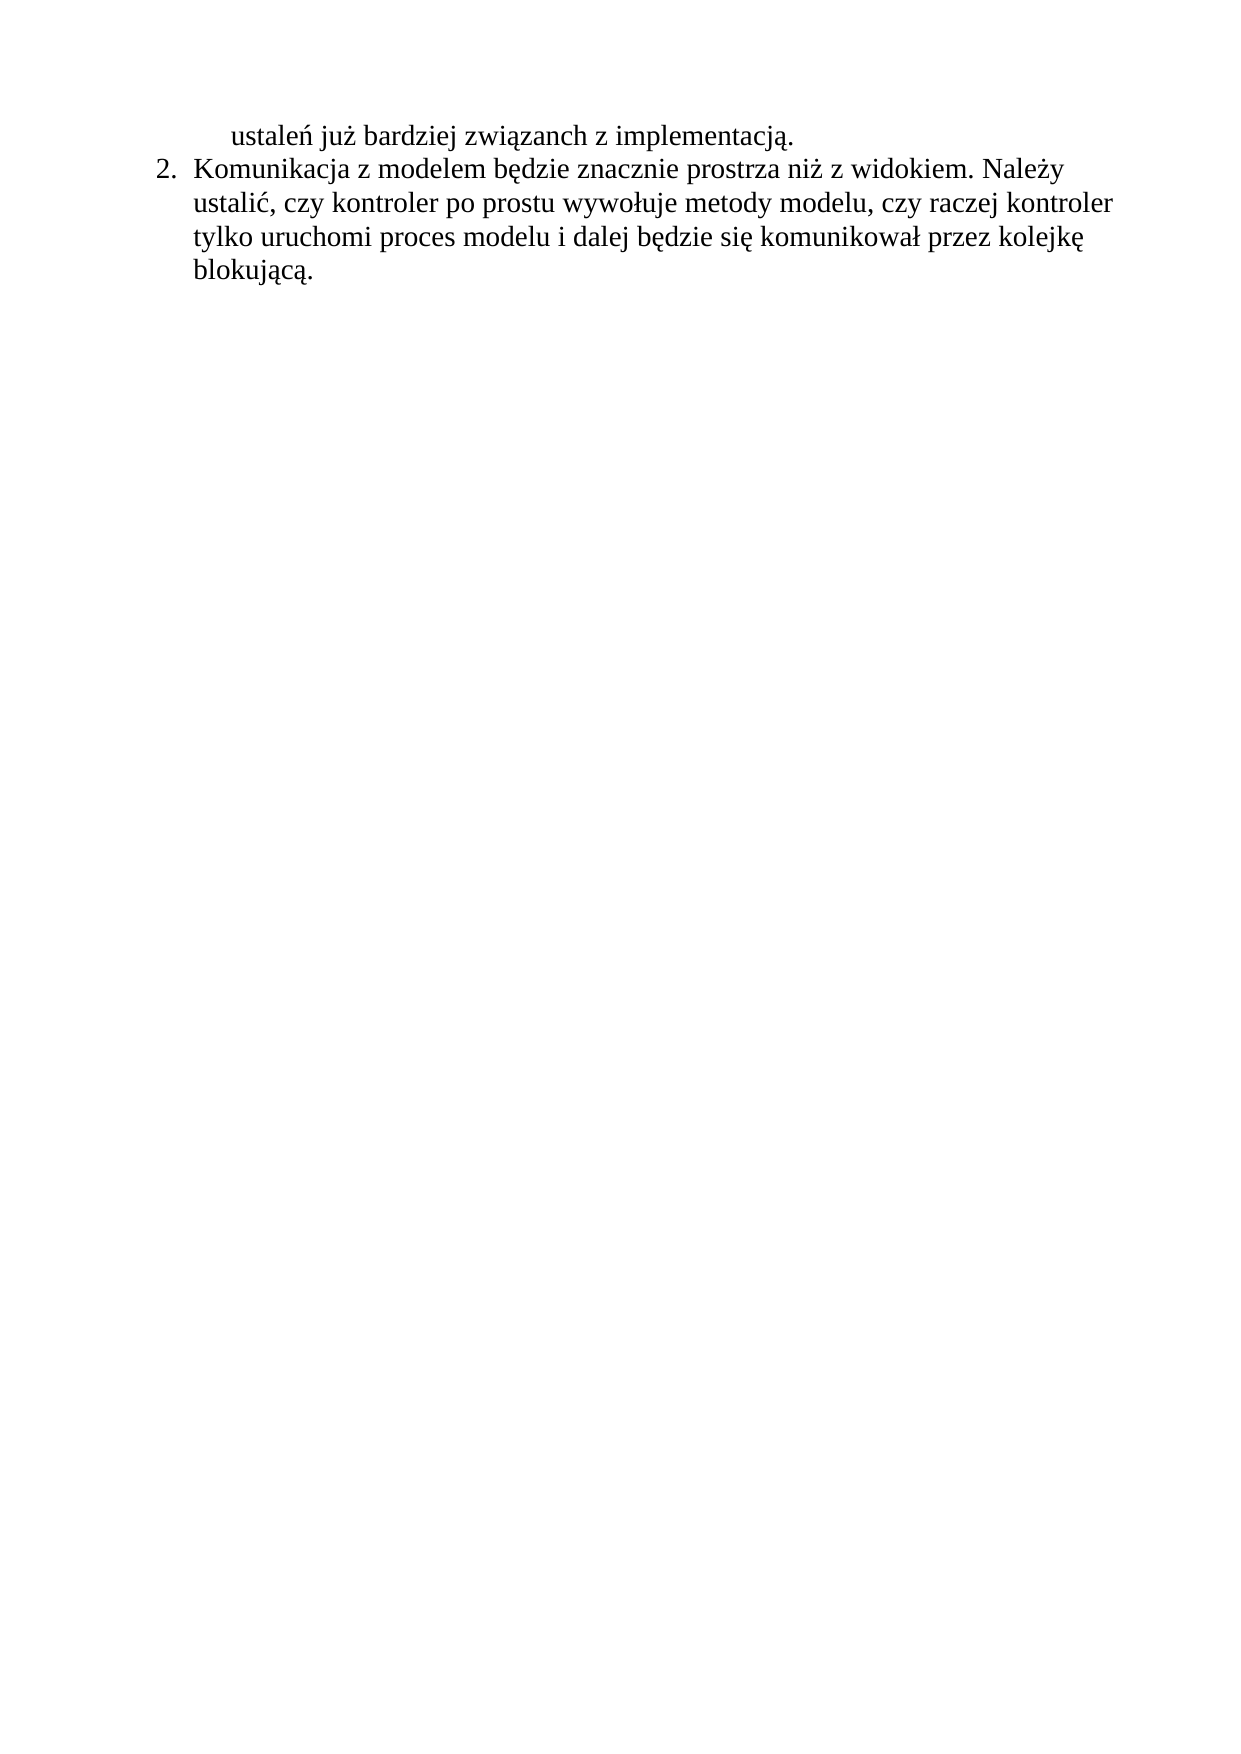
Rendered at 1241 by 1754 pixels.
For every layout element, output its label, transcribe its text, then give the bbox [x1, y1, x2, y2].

list ustaleń już bardziej związanch z implementacją. [193, 118, 1122, 152]
list Komunikacja z modelem będzie znacznie prostrza niż z widokiem. Należy ustalić, czy kontroler po prostu wywołuje metody modelu, czy raczej kontroler tylko uruchomi proces modelu i dalej będzie się komunikował przez kolejkę blokującą. [156, 152, 1122, 286]
